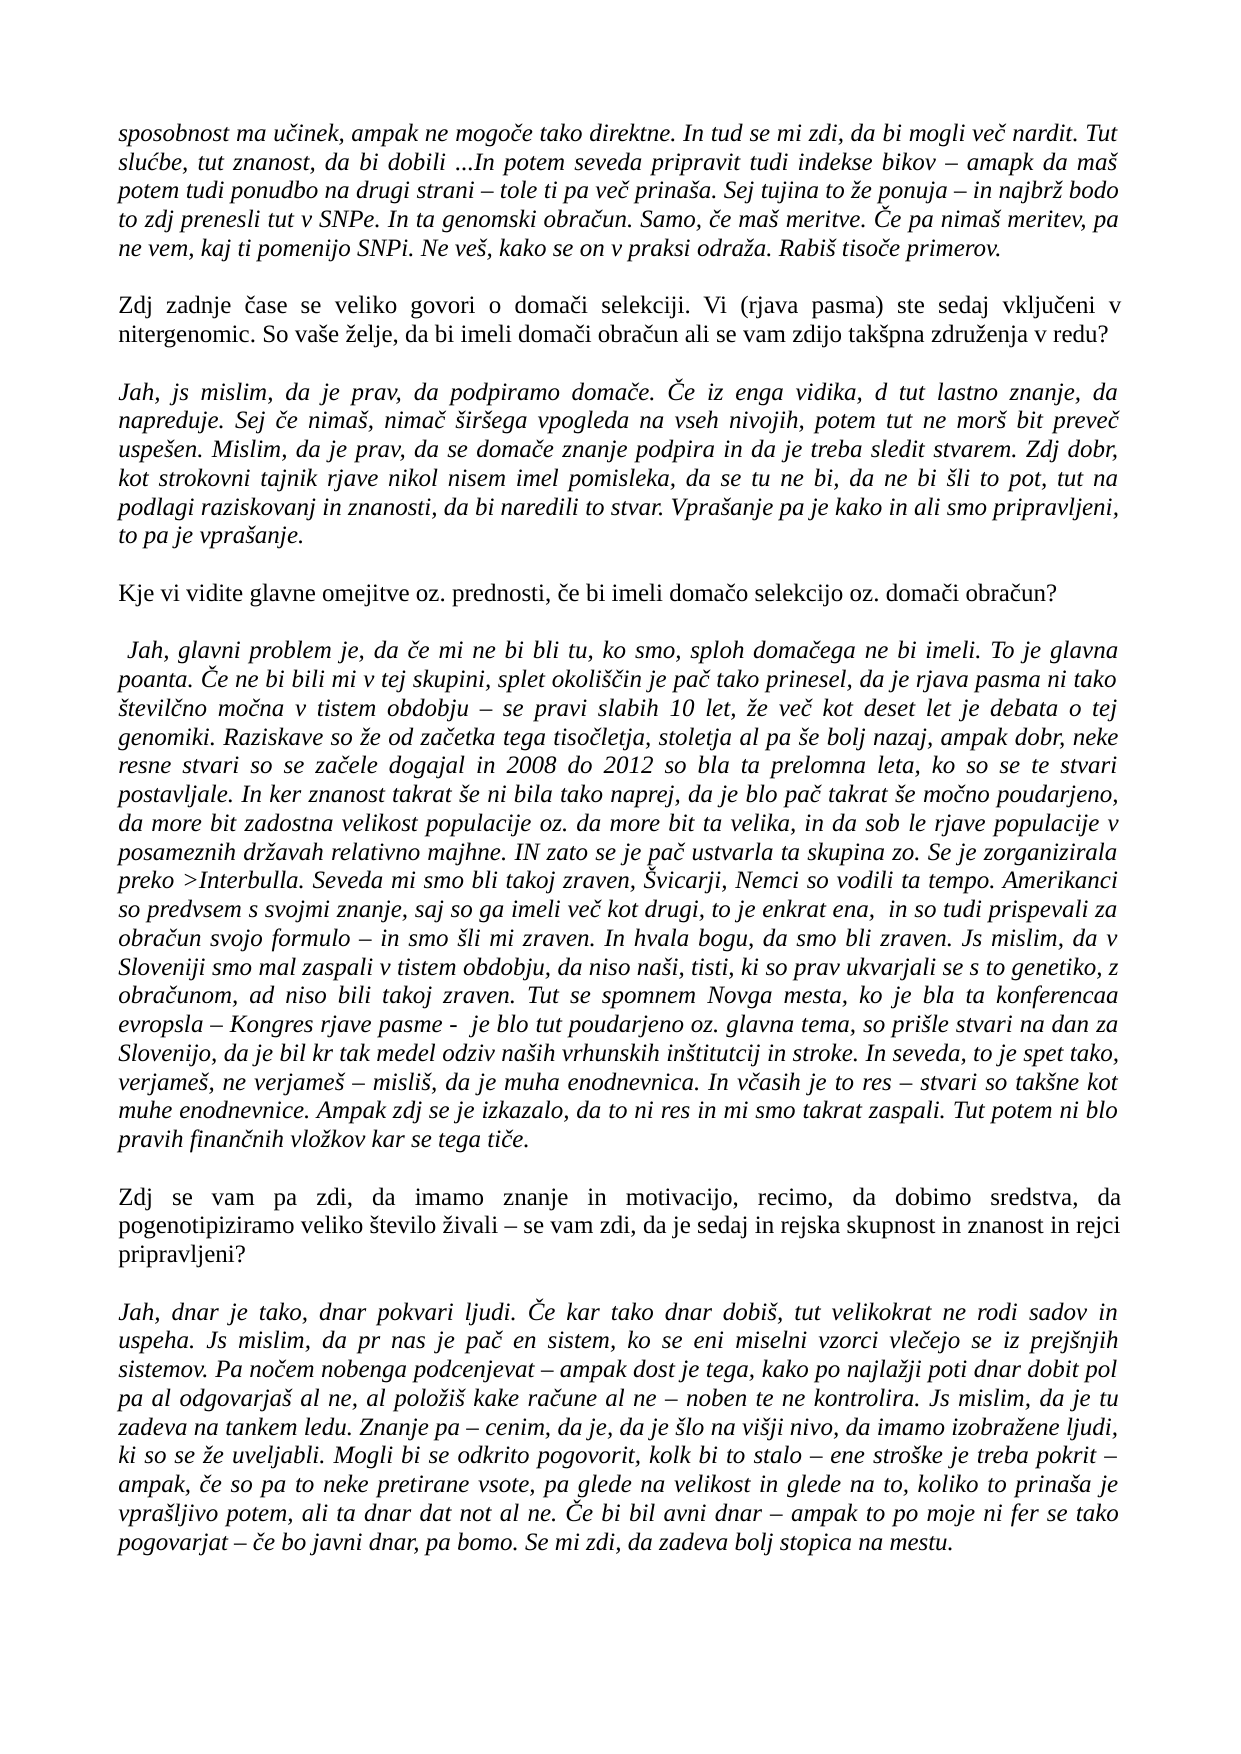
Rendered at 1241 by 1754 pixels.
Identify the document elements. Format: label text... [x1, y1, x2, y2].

text Jah, dnar je tako, dnar pokvari ljudi. Če kar tako dnar dobiš, tut velikokrat ne rodi sadov in uspeha. Js mislim, da pr nas je pač en sistem, ko se eni miselni vzorci vlečejo se iz prejšnjih sistemov. Pa nočem nobenga podcenjevat – ampak dost je tega, kako po najlažji poti dnar dobit pol pa al odgovarjaš al ne, al položiš kake račune al ne – noben te ne kontrolira. Js mislim, da je tu zadeva na tankem ledu. Znanje pa – cenim, da je, da je šlo na višji nivo, da imamo izobražene ljudi, ki so se že uveljabli. Mogli bi se odkrito pogovorit, kolk bi to stalo – ene stroške je treba pokrit – ampak, če so pa to neke pretirane vsote, pa glede na velikost in glede na to, koliko to prinaša je vprašljivo potem, ali ta dnar dat not al ne. Če bi bil avni dnar – ampak to po moje ni fer se tako pogovarjat – če bo javni dnar, pa bomo. Se mi zdi, da zadeva bolj stopica na mestu. [118, 1297, 1122, 1556]
text Jah, glavni problem je, da če mi ne bi bli tu, ko smo, sploh domačega ne bi imeli. To je glavna poanta. Če ne bi bili mi v tej skupini, splet okoliščin je pač tako prinesel, da je rjava pasma ni tako številčno močna v tistem obdobju – se pravi slabih 10 let, že več kot deset let je debata o tej genomiki. Raziskave so že od začetka tega tisočletja, stoletja al pa še bolj nazaj, ampak dobr, neke resne stvari so se začele dogajal in 2008 do 2012 so bla ta prelomna leta, ko so se te stvari postavljale. In ker znanost takrat še ni bila tako naprej, da je blo pač takrat še močno poudarjeno, da more bit zadostna velikost populacije oz. da more bit ta velika, in da sob le rjave populacije v posameznih državah relativno majhne. IN zato se je pač ustvarla ta skupina zo. Se je zorganizirala preko >Interbulla. Seveda mi smo bli takoj zraven, Švicarji, Nemci so vodili ta tempo. Amerikanci so predvsem s svojmi znanje, saj so ga imeli več kot drugi, to je enkrat ena, in so tudi prispevali za obračun svojo formulo – in smo šli mi zraven. In hvala bogu, da smo bli zraven. Js mislim, da v Sloveniji smo mal zaspali v tistem obdobju, da niso naši, tisti, ki so prav ukvarjali se s to genetiko, z obračunom, ad niso bili takoj zraven. Tut se spomnem Novga mesta, ko je bla ta konferencaa evropsla – Kongres rjave pasme - je blo tut poudarjeno oz. glavna tema, so prišle stvari na dan za Slovenijo, da je bil kr tak medel odziv naših vrhunskih inštitutcij in stroke. In seveda, to je spet tako, verjameš, ne verjameš – misliš, da je muha enodnevnica. In včasih je to res – stvari so takšne kot muhe enodnevnice. Ampak zdj se je izkazalo, da to ni res in mi smo takrat zaspali. Tut potem ni blo pravih finančnih vložkov kar se tega tiče. [118, 636, 1122, 1153]
text Zdj zadnje čase se veliko govori o domači selekciji. Vi (rjava pasma) ste sedaj vključeni v nitergenomic. So vaše želje, da bi imeli domači obračun ali se vam zdijo takšpna združenja v redu? [118, 291, 1122, 348]
text Jah, js mislim, da je prav, da podpiramo domače. Če iz enga vidika, d tut lastno znanje, da napreduje. Sej če nimaš, nimač širšega vpogleda na vseh nivojih, potem tut ne morš bit preveč uspešen. Mislim, da je prav, da se domače znanje podpira in da je treba sledit stvarem. Zdj dobr, kot strokovni tajnik rjave nikol nisem imel pomisleka, da se tu ne bi, da ne bi šli to pot, tut na podlagi raziskovanj in znanosti, da bi naredili to stvar. Vprašanje pa je kako in ali smo pripravljeni, to pa je vprašanje. [118, 377, 1122, 549]
text sposobnost ma učinek, ampak ne mogoče tako direktne. In tud se mi zdi, da bi mogli več nardit. Tut slućbe, tut znanost, da bi dobili ...In potem seveda pripravit tudi indekse bikov – amapk da maš potem tudi ponudbo na drugi strani – tole ti pa več prinaša. Sej tujina to že ponuja – in najbrž bodo to zdj prenesli tut v SNPe. In ta genomski obračun. Samo, če maš meritve. Če pa nimaš meritev, pa ne vem, kaj ti pomenijo SNPi. Ne veš, kako se on v praksi odraža. Rabiš tisoče primerov. [118, 118, 1122, 262]
text Zdj se vam pa zdi, da imamo znanje in motivacijo, recimo, da dobimo sredstva, da pogenotipiziramo veliko število živali – se vam zdi, da je sedaj in rejska skupnost in znanost in rejci pripravljeni? [118, 1182, 1122, 1268]
text Kje vi vidite glavne omejitve oz. prednosti, če bi imeli domačo selekcijo oz. domači obračun? [118, 578, 1122, 607]
